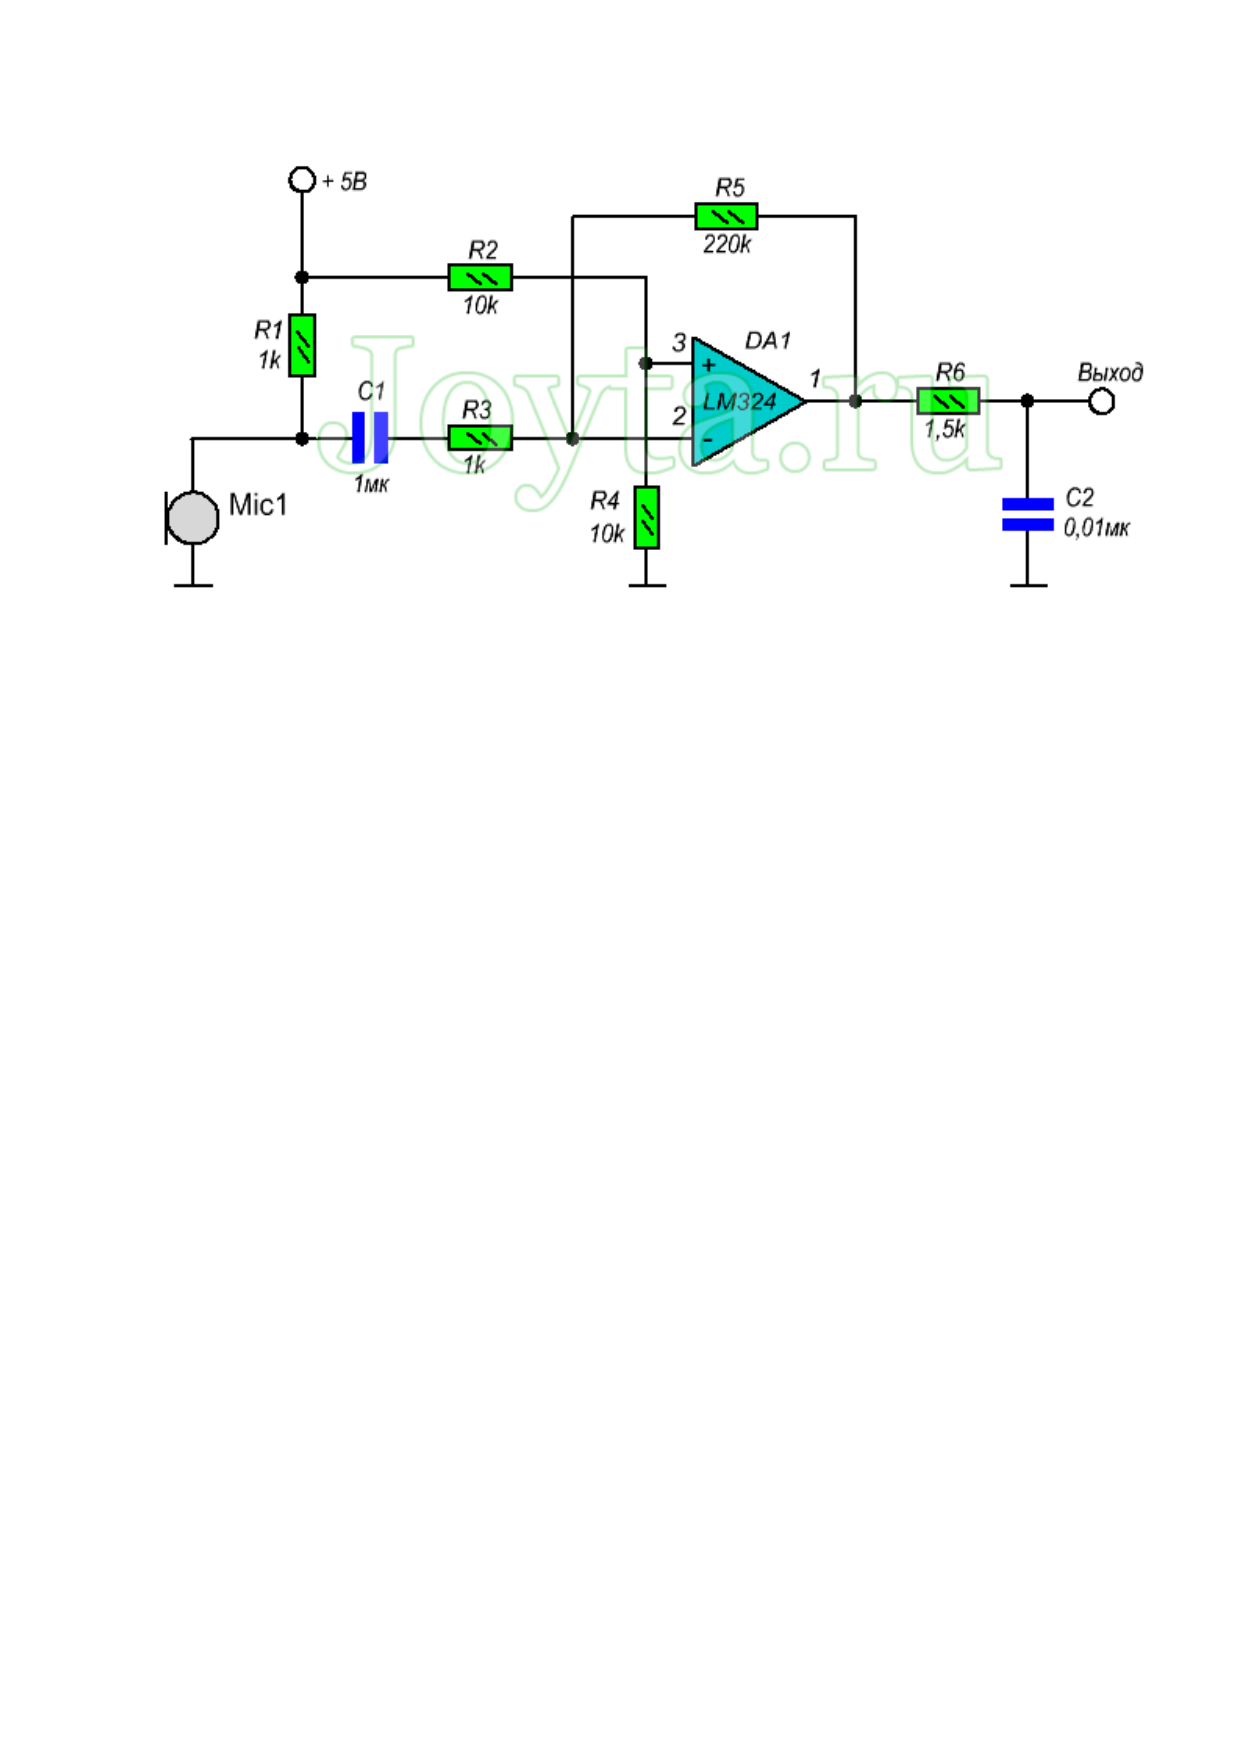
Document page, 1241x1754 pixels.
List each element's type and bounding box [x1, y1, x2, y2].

picture [118, 118, 1198, 636]
